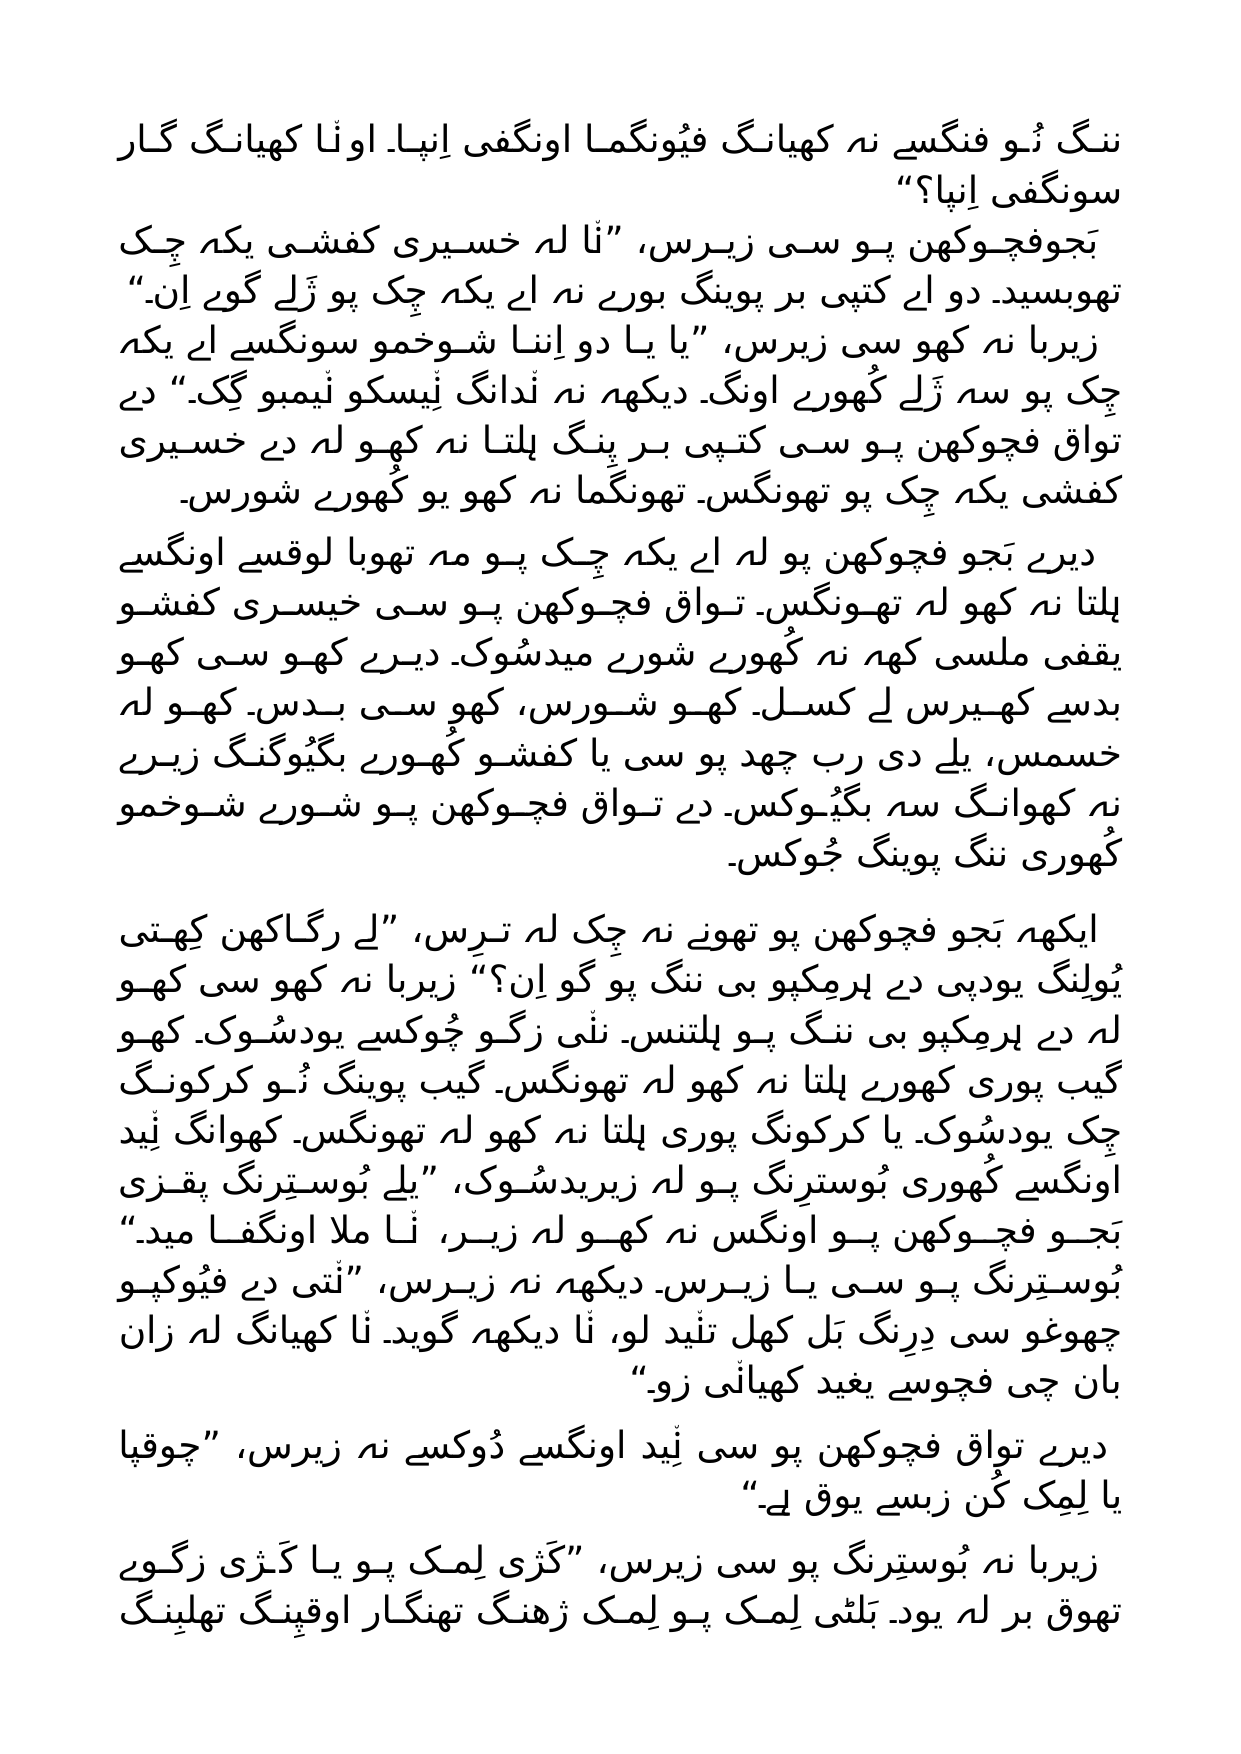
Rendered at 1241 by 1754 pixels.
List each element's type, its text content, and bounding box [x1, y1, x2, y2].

text زیربا نہ بُوستِرنگ پو سی زیرس، ”کَژی لِمک پو یا کَژی زگوے تھوق بر لہ یود۔ بَلٹی لِمک پو لِمک ژھنگ تھنگار اوقپِنگ تھلبِنگ [118, 1539, 1122, 1633]
text دیرے بَجو فچوکھن پو لہ اے یکہ چِک پو مہ تھوبا لوقسے اونگسے ہلتا نہ کھو لہ تھونگس۔ تواق فچوکھن پو سی خیسری کفشو یقفی ملسی کھہ نہ کُھورے شورے میدسُوک۔ دیرے کھو سی کھو بدسے کھیرس لے کسل۔ کھو شورس، کھو سی بدس۔ کھو لہ خسمس، یلے دی رب چھد پو سی یا کفشو کُھورے بگیُوگنگ زیرے نہ کھوانگ سہ بگیُوکس۔ دے تواق فچوکھن پو شورے شوخمو کُھوری ننگ پوینگ جُوکس۔ [118, 531, 1122, 875]
text ننگ نُو فنگسے نہ کھیانگ فیُونگما اونگفی اِنپا۔ اون٘ا کھیانگ گار سونگفی اِنپا؟“ [118, 118, 1122, 212]
text زیربا نہ کھو سی زیرس، ”یا یا دو اِننا شوخمو سونگسے اے یکہ چِک پو سہ ژَلے کُھورے اونگ۔ دیکھہ نہ ن٘دانگ نِ٘یسکو ن٘یمبو گِک۔“ دے تواق فچوکھن پو سی کتپی بر پِنگ ہلتا نہ کھو لہ دے خسیری کفشی یکہ چِک پو تھونگس۔ تھونگما نہ کھو یو کُھورے شورس۔ [118, 318, 1122, 512]
text ایکھہ بَجو فچوکھن پو تھونے نہ چِک لہ ترِس، ”لے رگاکھن کِھتی یُولِنگ یودپی دے ہرمِکپو بی ننگ پو گو اِن؟“ زیربا نہ کھو سی کھو لہ دے ہرمِکپو بی ننگ پو ہلتنس۔ نن٘ی زگو چُوکسے یودسُوک۔ کھو گیب پوری کھورے ہلتا نہ کھو لہ تھونگس۔ گیب پوینگ نُو کرکونگ چِک یودسُوک۔ یا کرکونگ پوری ہلتا نہ کھو لہ تھونگس۔ کھوانگ نِ٘ید اونگسے کُھوری بُوسترِنگ پو لہ زیریدسُوک، ”یلے بُوستِرنگ پقزی بَجو فچوکھن پو اونگس نہ کھو لہ زیر، ن٘ا ملا اونگفا مید۔“ بُوستِرنگ پو سی یا زیرس۔ دیکھہ نہ زیرس، ”ن٘تی دے فیُوکپو چھوغو سی دِرِنگ بَل کھل تن٘ید لو، ن٘ا دیکھہ گوید۔ ن٘ا کھیانگ لہ زان بان چی فچوسے یغید کھیان٘ی زو۔“ [118, 908, 1122, 1403]
text دیرے تواق فچوکھن پو سی نِ٘ید اونگسے دُوکسے نہ زیرس، ”چوقپا یا لِمِک کُن زبسے یوق ہے۔“ [118, 1424, 1122, 1518]
text بَجوفچوکھن پو سی زیرس، ”ن٘ا لہ خسیری کفشی یکہ چِک تھوبسید۔ دو اے کتپی بر پوینگ بورے نہ اے یکہ چِک پو ژَلے گوے اِن۔“ [118, 218, 1122, 312]
